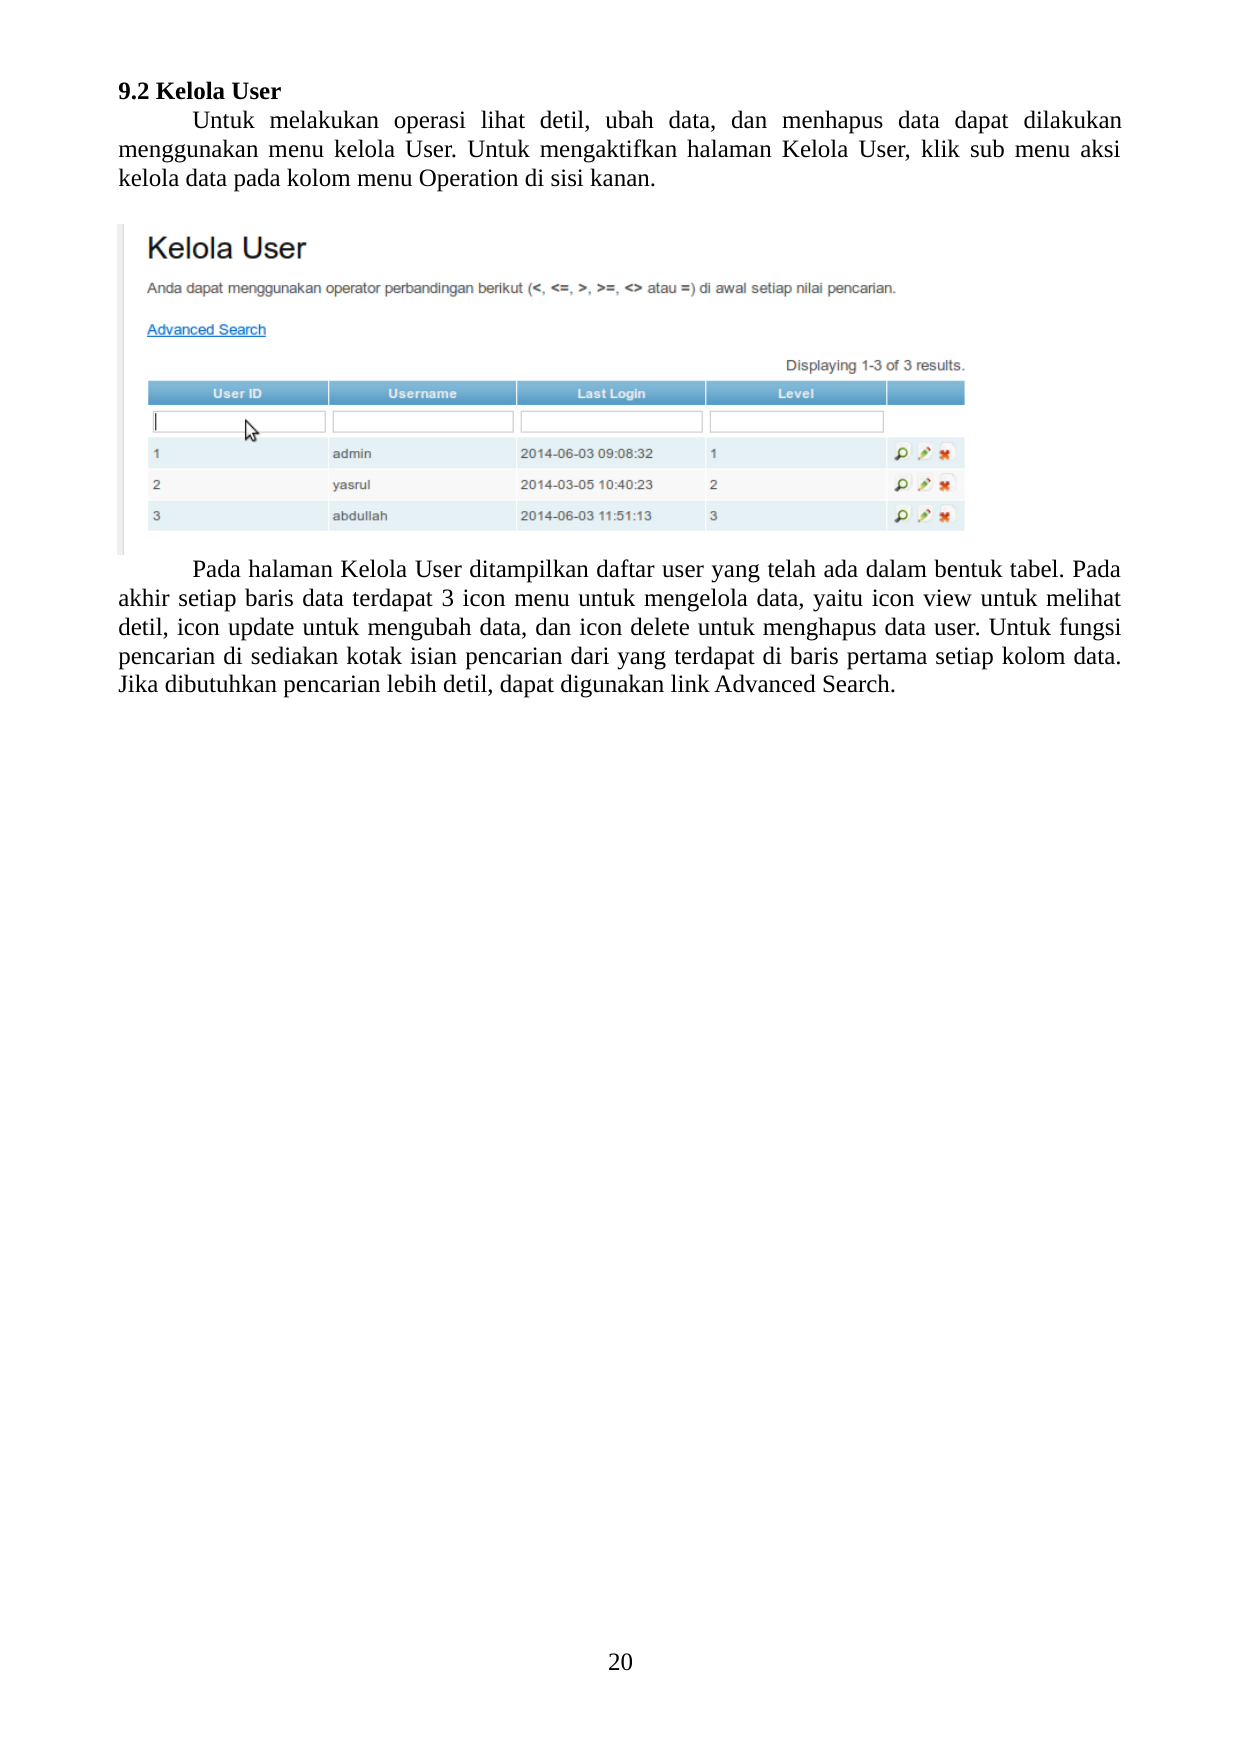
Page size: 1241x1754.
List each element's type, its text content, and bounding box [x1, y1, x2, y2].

text 9.2 Kelola User [118, 76, 1122, 105]
text Untuk melakukan operasi lihat detil, ubah data, dan menhapus data dapat dilakukan menggunakan menu kelola User. Untuk mengaktifkan halaman Kelola User, klik sub menu aksi kelola data pada kolom menu Operation di sisi kanan. [118, 105, 1122, 191]
text Pada halaman Kelola User ditampilkan daftar user yang telah ada dalam bentuk tabel. Pada akhir setiap baris data terdapat 3 icon menu untuk mengelola data, yaitu icon view untuk melihat detil, icon update untuk mengubah data, dan icon delete untuk menghapus data user. Untuk fungsi pencarian di sediakan kotak isian pencarian dari yang terdapat di baris pertama setiap kolom data. Jika dibutuhkan pencarian lebih detil, dapat digunakan link Advanced Search. [118, 220, 1122, 698]
picture [117, 224, 982, 555]
